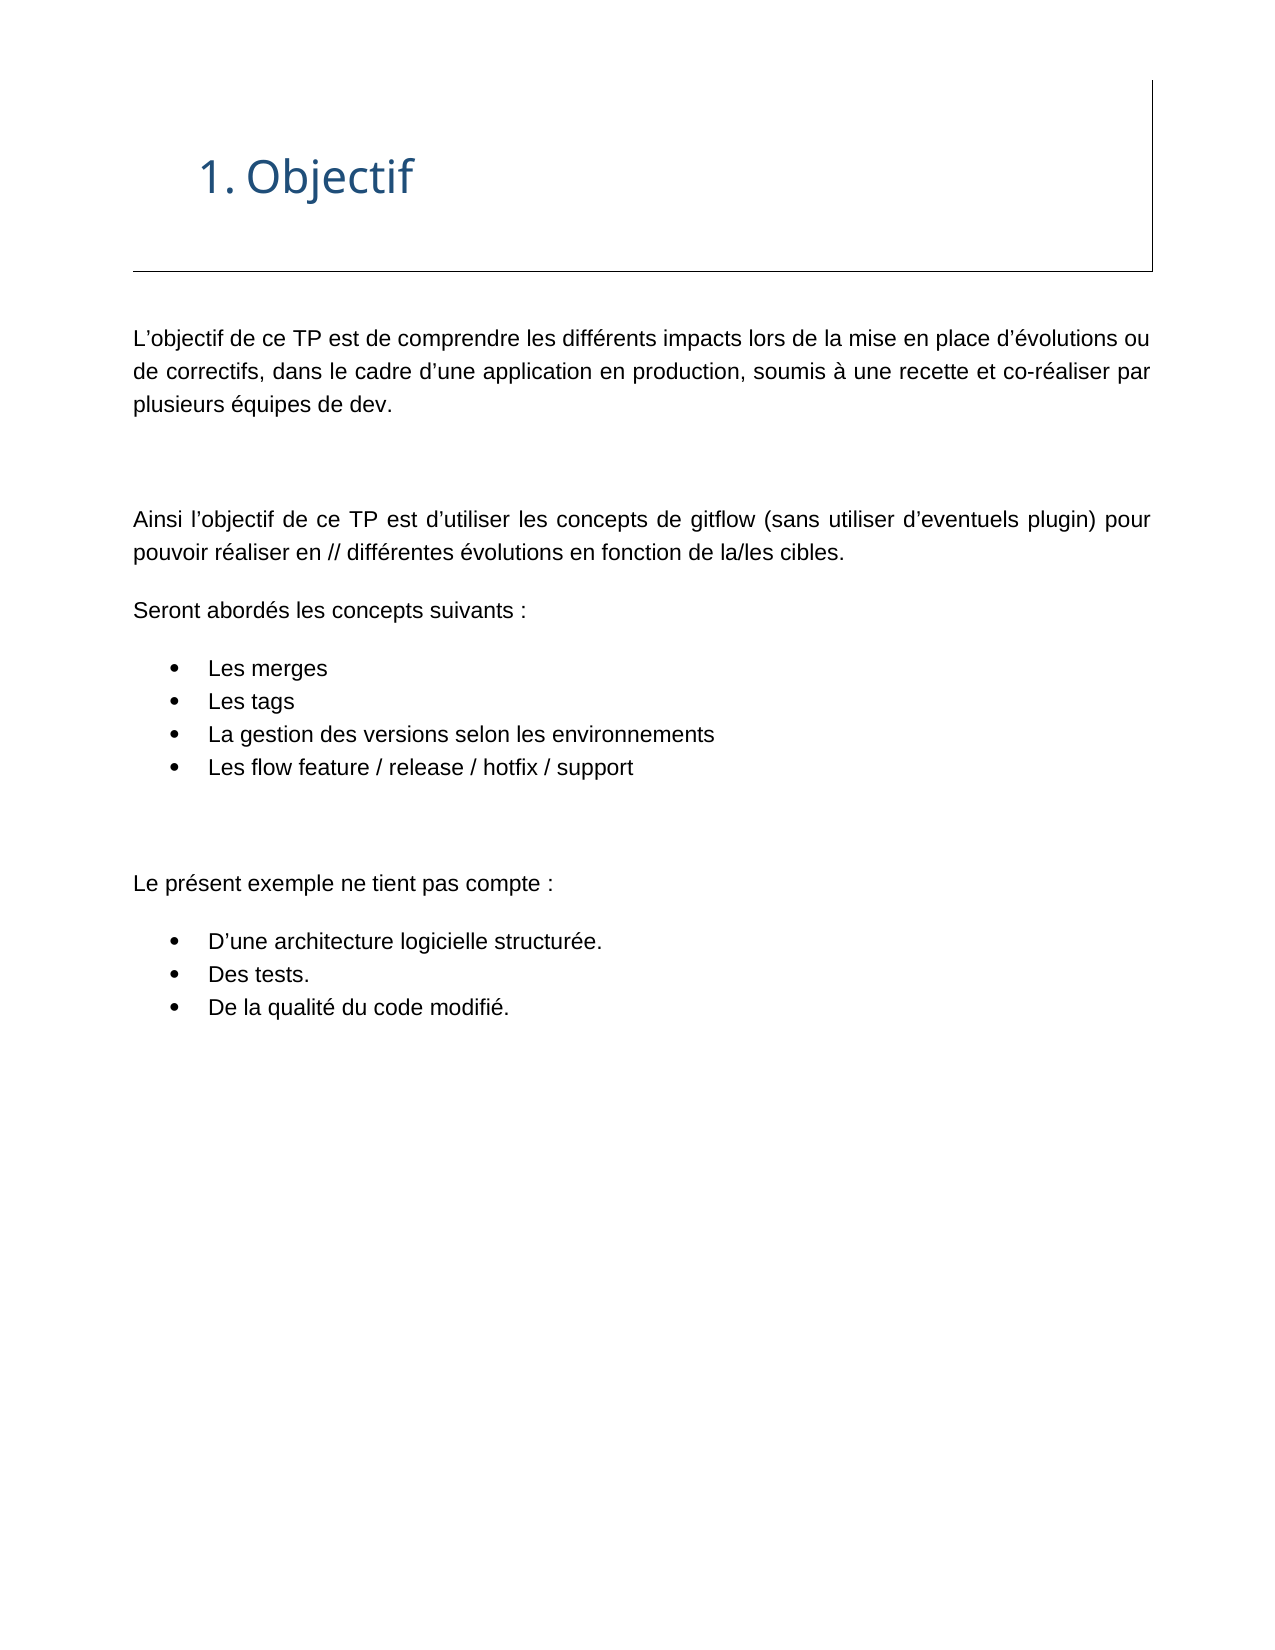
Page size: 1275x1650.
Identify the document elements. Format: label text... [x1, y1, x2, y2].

list Les flow feature / release / hotfix / support [170, 754, 1152, 780]
subtitle Objectif [133, 80, 1152, 271]
list D’une architecture logicielle structurée. [170, 928, 1152, 954]
text L’objectif de ce TP est de comprendre les différents impacts lors de la mise en place d’évolutions ou de correctifs, dans le cadre d’une application en production, soumis à une recette et co-réaliser par plusieurs équipes de dev. [133, 325, 1152, 417]
text Seront abordés les concepts suivants : [133, 597, 1152, 623]
text Le présent exemple ne tient pas compte : [133, 870, 1152, 896]
list La gestion des versions selon les environnements [170, 721, 1152, 747]
list Des tests. [170, 961, 1152, 987]
list Les merges [170, 655, 1152, 681]
list Les tags [170, 688, 1152, 714]
text Ainsi l’objectif de ce TP est d’utiliser les concepts de gitflow (sans utiliser d’eventuels plugin) pour pouvoir réaliser en // différentes évolutions en fonction de la/les cibles. [133, 506, 1152, 566]
list De la qualité du code modifié. [170, 993, 1152, 1020]
